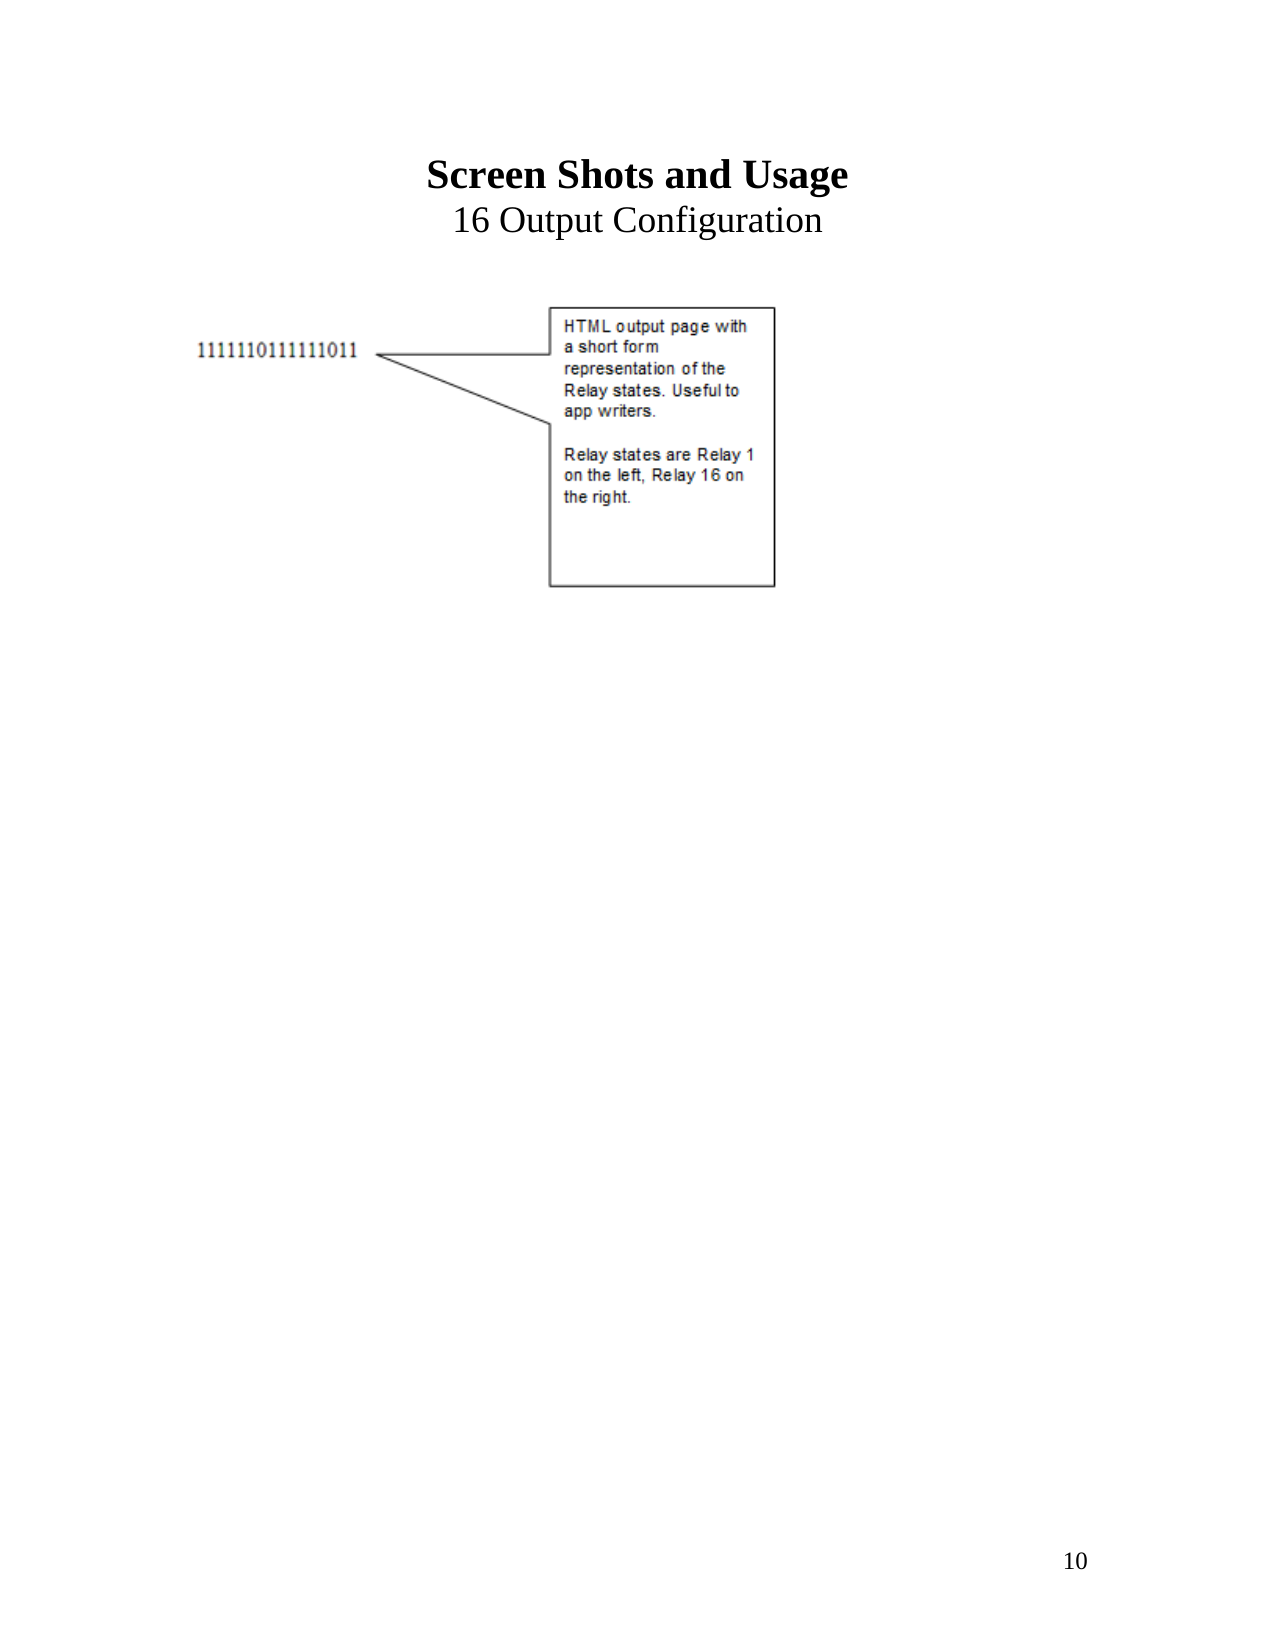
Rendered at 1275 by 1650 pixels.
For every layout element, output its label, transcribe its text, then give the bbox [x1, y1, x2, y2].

text 16 Output Configuration [187, 198, 1087, 241]
picture [187, 298, 785, 597]
text Screen Shots and Usage [187, 150, 1087, 198]
